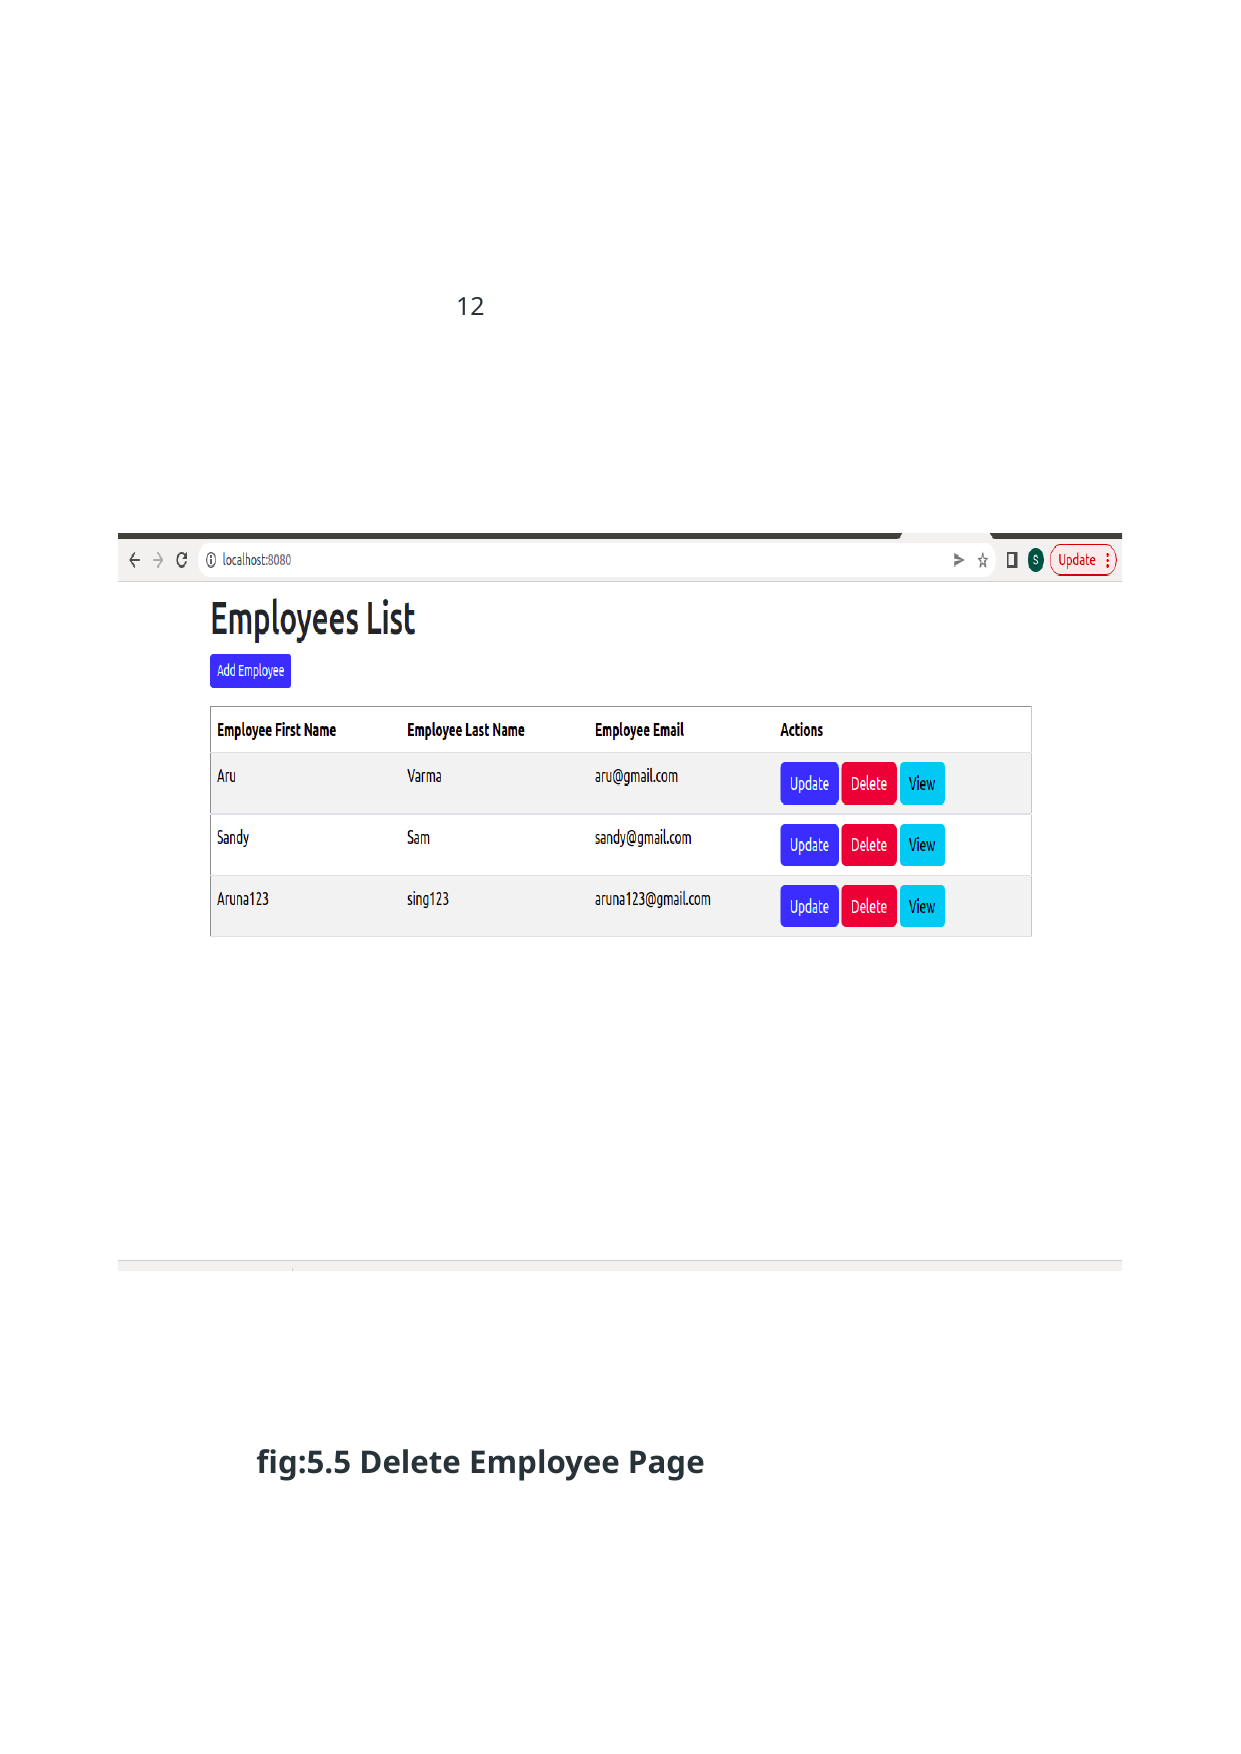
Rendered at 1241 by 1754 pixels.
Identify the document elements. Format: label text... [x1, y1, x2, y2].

picture [118, 533, 1123, 1271]
text 12 [118, 288, 1122, 322]
text fig:5.5 Delete Employee Page [118, 1440, 1122, 1483]
